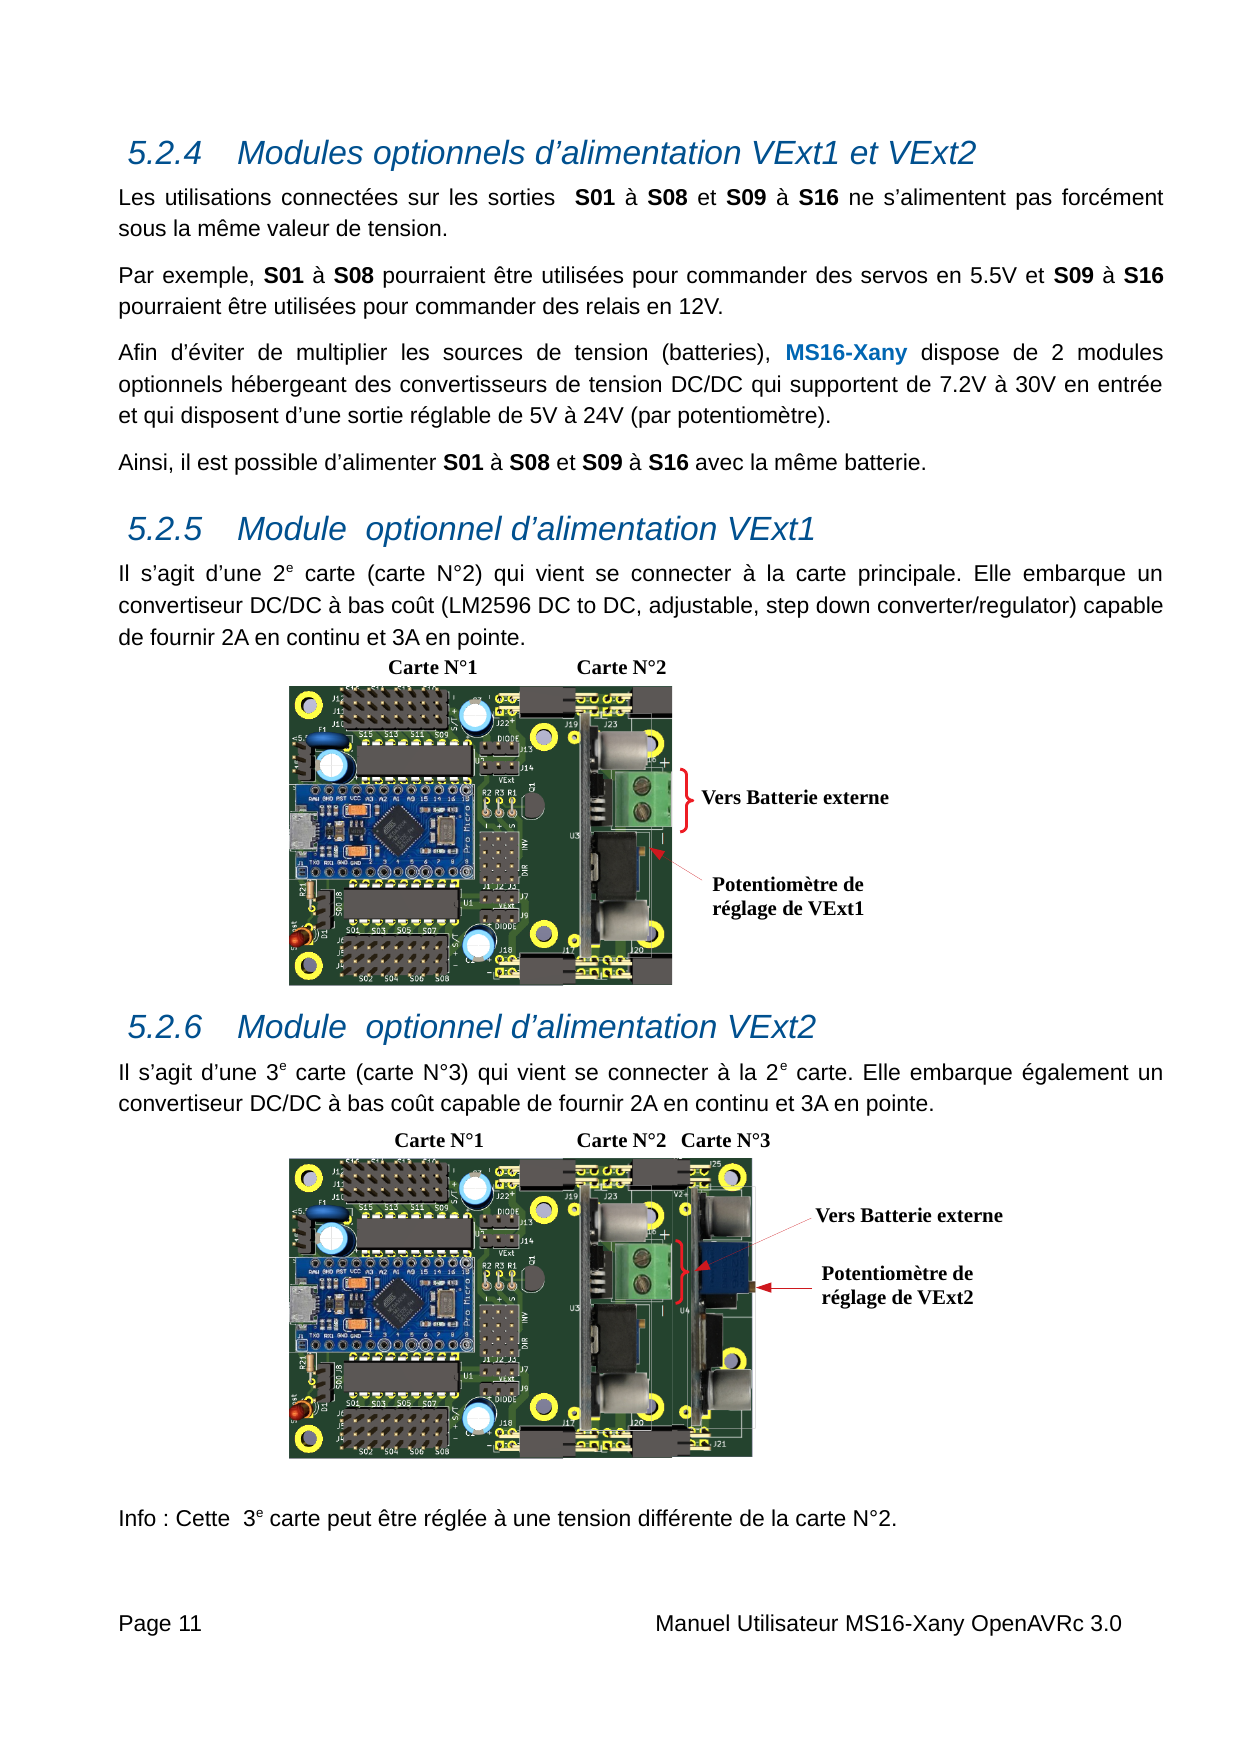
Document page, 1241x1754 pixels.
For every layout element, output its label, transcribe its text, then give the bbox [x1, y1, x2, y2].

text Par exemple, S01 à S08 pourraient être utilisées pour commander des servos en 5.5V et S09 à S16 pourraient être utilisées pour commander des relais en 12V. [118, 262, 1164, 319]
subtitle Module optionnel d’alimentation VExt2 [118, 1007, 1164, 1046]
text Il s’agit d’une 3e carte (carte N°3) qui vient se connecter à la 2e carte. Elle embarque également un convertiseur DC/DC à bas coût capable de fournir 2A en continu et 3A en pointe. [118, 1058, 1164, 1116]
subtitle Module optionnel d’alimentation VExt1 [118, 509, 1164, 548]
text Il s’agit d’une 2e carte (carte N°2) qui vient se connecter à la carte principale. Elle embarque un convertiseur DC/DC à bas coût (LM2596 DC to DC, adjustable, step down converter/regulator) capable de fournir 2A en continu et 3A en pointe. [118, 560, 1164, 650]
subtitle Modules optionnels d’alimentation VExt1 et VExt2 [118, 133, 1164, 171]
text Les utilisations connectées sur les sorties S01 à S08 et S09 à S16 ne s’alimentent pas forcément sous la même valeur de tension. [118, 184, 1164, 242]
picture [289, 1158, 756, 1459]
picture [289, 686, 673, 986]
text Info : Cette 3e carte peut être réglée à une tension différente de la carte N°2. [118, 1505, 1164, 1532]
text Ainsi, il est possible d’alimenter S01 à S08 et S09 à S16 avec la même batterie. [118, 448, 1164, 475]
text Afin d’éviter de multiplier les sources de tension (batteries), MS16-Xany dispose de 2 modules optionnels hébergeant des convertisseurs de tension DC/DC qui supportent de 7.2V à 30V en entrée et qui disposent d’une sortie réglable de 5V à 24V (par potentiomètre). [118, 339, 1164, 429]
